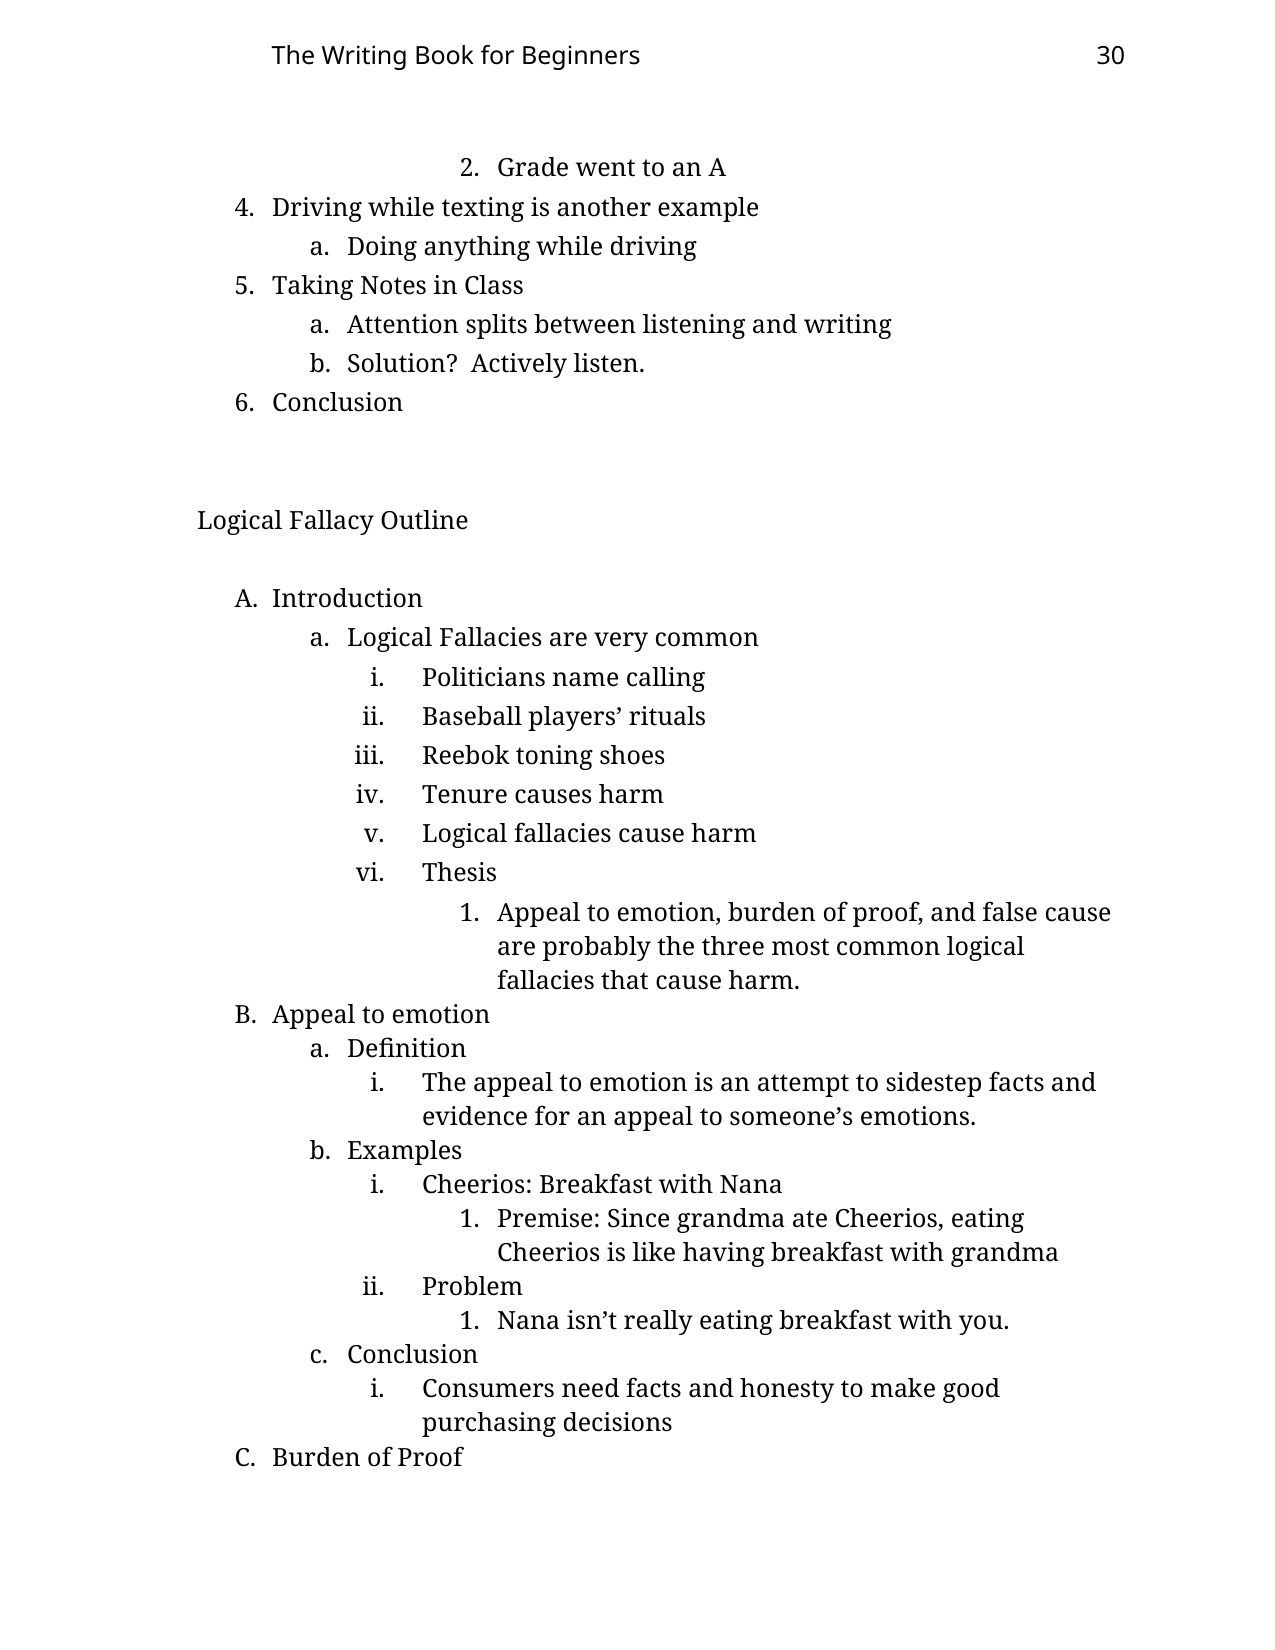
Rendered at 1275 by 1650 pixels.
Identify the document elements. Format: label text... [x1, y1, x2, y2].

list Taking Notes in Class [234, 267, 1125, 302]
list Consumers need facts and honesty to make good purchasing decisions [384, 1371, 1125, 1439]
list Thesis [384, 855, 1125, 889]
list Tenure causes harm [384, 777, 1125, 811]
list Nana isn’t really eating breakfast with you. [459, 1303, 1125, 1337]
list Driving while texting is another example [234, 189, 1125, 223]
list Examples [309, 1133, 1125, 1167]
list Grade went to an A [459, 150, 1125, 184]
list Appeal to emotion [234, 996, 1125, 1030]
list Definition [309, 1030, 1125, 1064]
list Solution? Actively listen. [309, 346, 1125, 380]
list Conclusion [234, 385, 1125, 419]
list Conclusion [309, 1337, 1125, 1371]
list Premise: Since grandma ate Cheerios, eating Cheerios is like having breakfast with grandma [459, 1201, 1125, 1269]
text Logical Fallacy Outline [197, 502, 1125, 537]
list Doing anything while driving [309, 228, 1125, 262]
list Logical Fallacies are very common [309, 620, 1125, 654]
list Burden of Proof [234, 1439, 1125, 1473]
list Cheerios: Breakfast with Nana [384, 1167, 1125, 1201]
list Appeal to emotion, burden of proof, and false cause are probably the three most common logical fallacies that cause harm. [459, 894, 1125, 996]
list Logical fallacies cause harm [384, 816, 1125, 850]
list Introduction [234, 581, 1125, 615]
list Problem [384, 1269, 1125, 1303]
list Attention splits between listening and writing [309, 307, 1125, 341]
list Politicians name calling [384, 659, 1125, 693]
list Baseball players’ rituals [384, 698, 1125, 732]
list Reebok toning shoes [384, 737, 1125, 772]
list The appeal to emotion is an attempt to sidestep facts and evidence for an appeal to someone’s emotions. [384, 1064, 1125, 1133]
